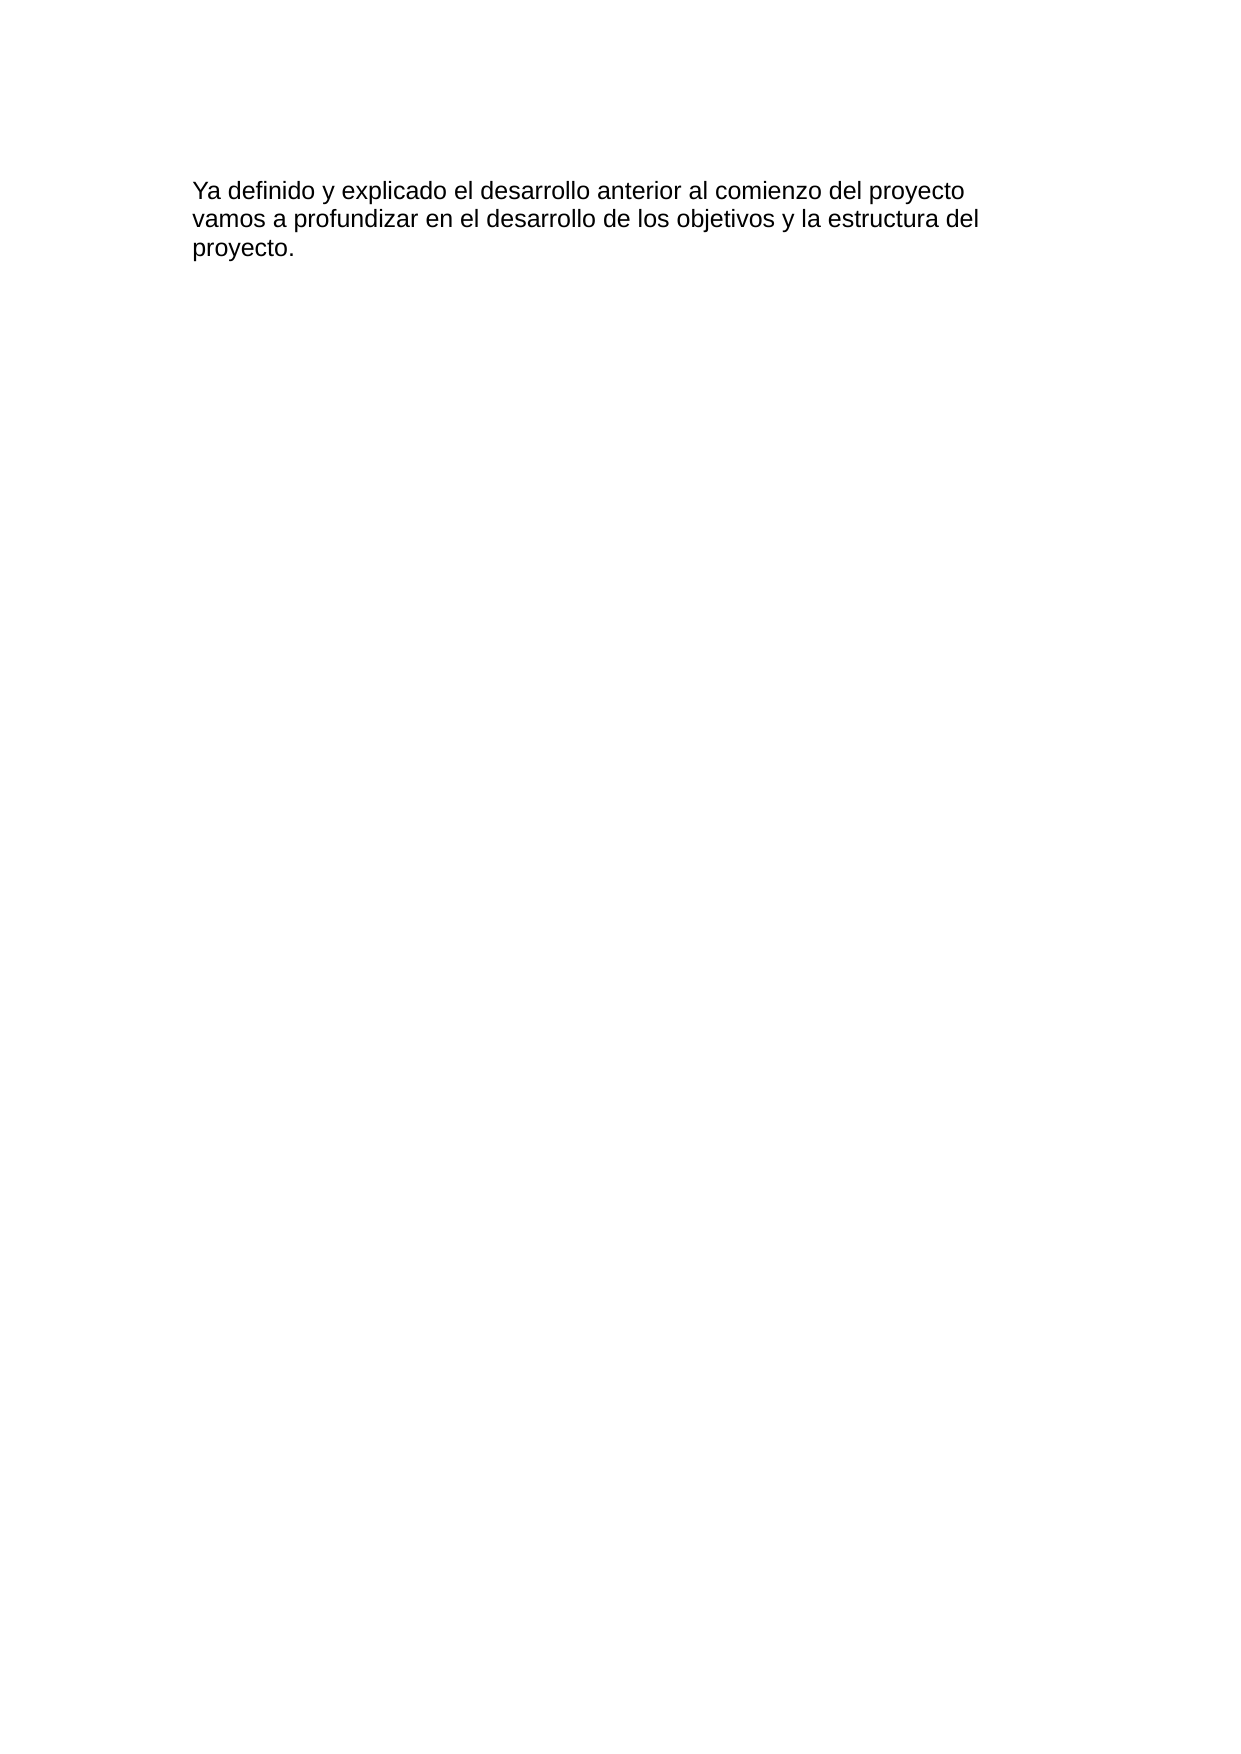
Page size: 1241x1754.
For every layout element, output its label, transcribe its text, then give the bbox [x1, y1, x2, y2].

text vamos a profundizar en el desarrollo de los objetivos y la estructura del [118, 204, 1122, 233]
text Ya definido y explicado el desarrollo anterior al comienzo del proyecto [118, 176, 1122, 204]
text proyecto. [118, 233, 1122, 262]
